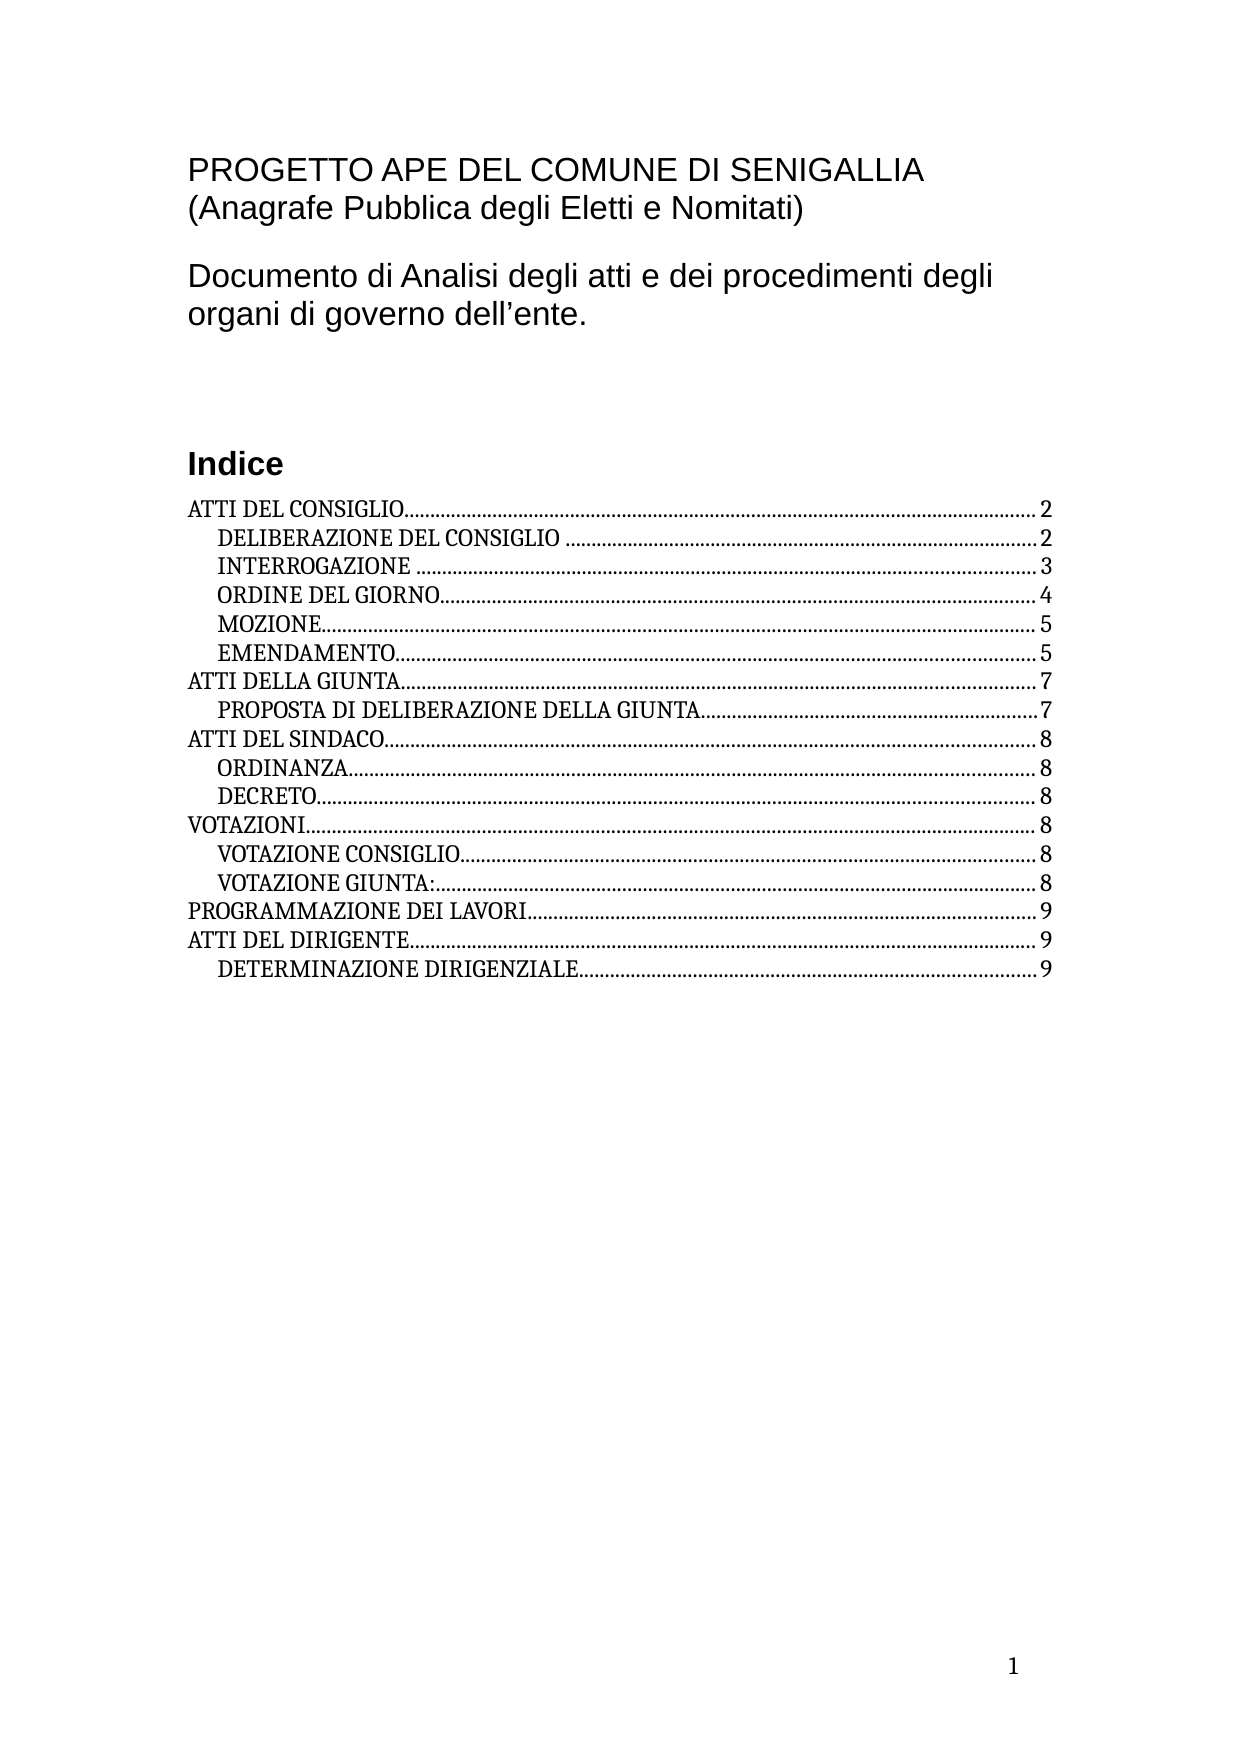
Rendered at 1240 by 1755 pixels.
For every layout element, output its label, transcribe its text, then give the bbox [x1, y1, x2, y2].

text DETERMINAZIONE DIRIGENZIALE 9 [217, 955, 1052, 983]
text ATTI DEL CONSIGLIO 2 [187, 495, 1052, 523]
text PROGRAMMAZIONE DEI LAVORI 9 [187, 897, 1052, 926]
subtitle Indice [187, 444, 1052, 482]
text DELIBERAZIONE DEL CONSIGLIO 2 [217, 523, 1052, 552]
text ORDINE DEL GIORNO 4 [217, 581, 1052, 610]
text PROGETTO APE DEL COMUNE DI SENIGALLIA [187, 150, 1052, 188]
text Documento di Analisi degli atti e dei procedimenti degli organi di governo dell’ente. [187, 256, 1052, 332]
text MOZIONE 5 [217, 610, 1052, 638]
text VOTAZIONE CONSIGLIO 8 [217, 840, 1052, 868]
text ATTI DEL DIRIGENTE 9 [187, 926, 1052, 955]
text PROPOSTA DI DELIBERAZIONE DELLA GIUNTA 7 [217, 696, 1052, 725]
text DECRETO 8 [217, 782, 1052, 811]
text ORDINANZA 8 [217, 753, 1052, 782]
text ATTI DELLA GIUNTA 7 [187, 667, 1052, 696]
text (Anagrafe Pubblica degli Eletti e Nomitati) [187, 188, 1052, 227]
text VOTAZIONI 8 [187, 811, 1052, 840]
text EMENDAMENTO 5 [217, 638, 1052, 667]
text ATTI DEL SINDACO 8 [187, 725, 1052, 753]
text VOTAZIONE GIUNTA: 8 [217, 868, 1052, 897]
text INTERROGAZIONE 3 [217, 552, 1052, 581]
